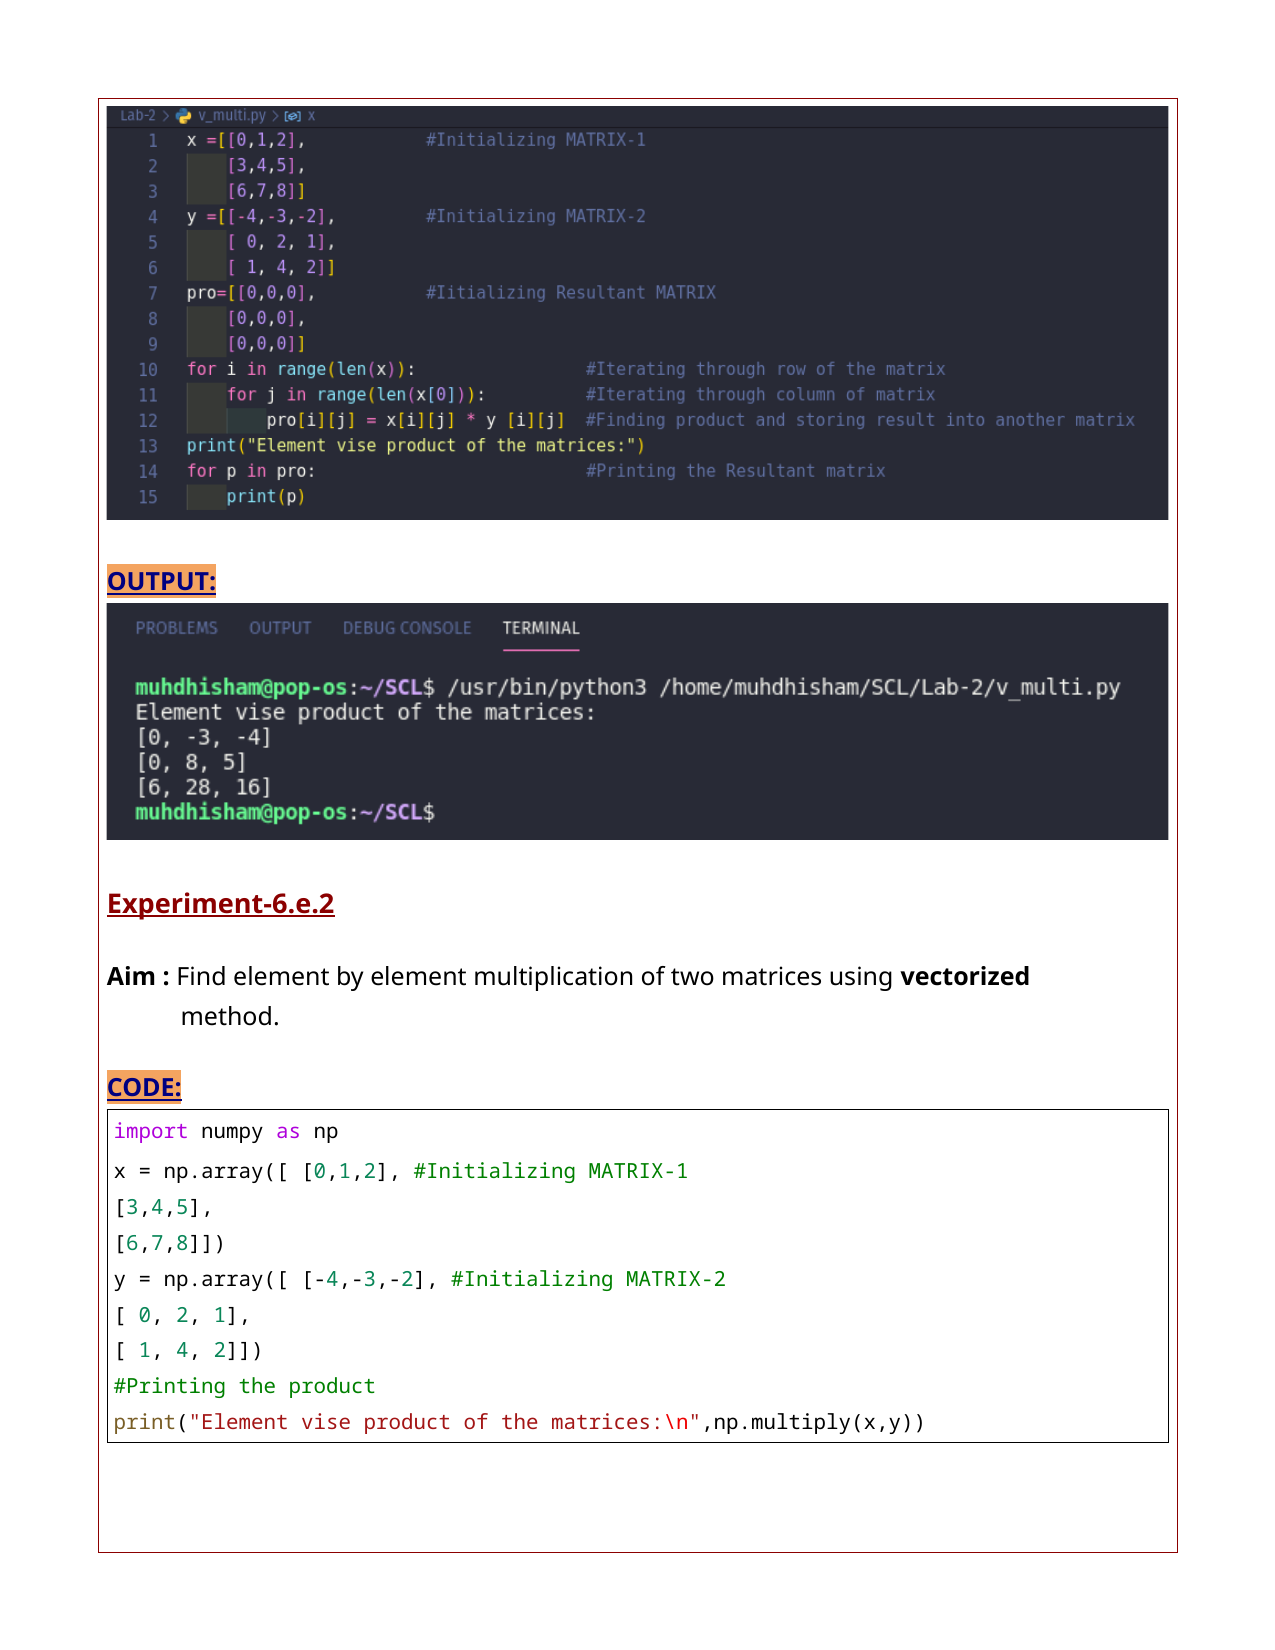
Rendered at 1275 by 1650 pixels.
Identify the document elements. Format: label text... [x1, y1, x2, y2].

text [ 1, 4, 2]]) [108, 1321, 1168, 1357]
text import numpy as np [108, 1110, 1168, 1142]
text CODE: [107, 1070, 1168, 1104]
text y = np.array([ [-4,-3,-2], #Initializing MATRIX-2 [108, 1249, 1168, 1286]
text [3,4,5], [108, 1178, 1168, 1214]
text Experiment-6.e.2 [107, 884, 1168, 921]
text #Printing the product [108, 1357, 1168, 1393]
text x = np.array([ [0,1,2], #Initializing MATRIX-1 [108, 1142, 1168, 1178]
text [ 0, 2, 1], [108, 1286, 1168, 1321]
text [6,7,8]]) [108, 1214, 1168, 1249]
text print("Element vise product of the matrices:\n",np.multiply(x,y)) [108, 1393, 1168, 1442]
text Aim : Find element by element multiplication of two matrices using vectorized method. [107, 959, 1168, 1032]
picture [106, 106, 1169, 520]
text OUTPUT: [107, 564, 1168, 598]
picture [106, 603, 1169, 840]
